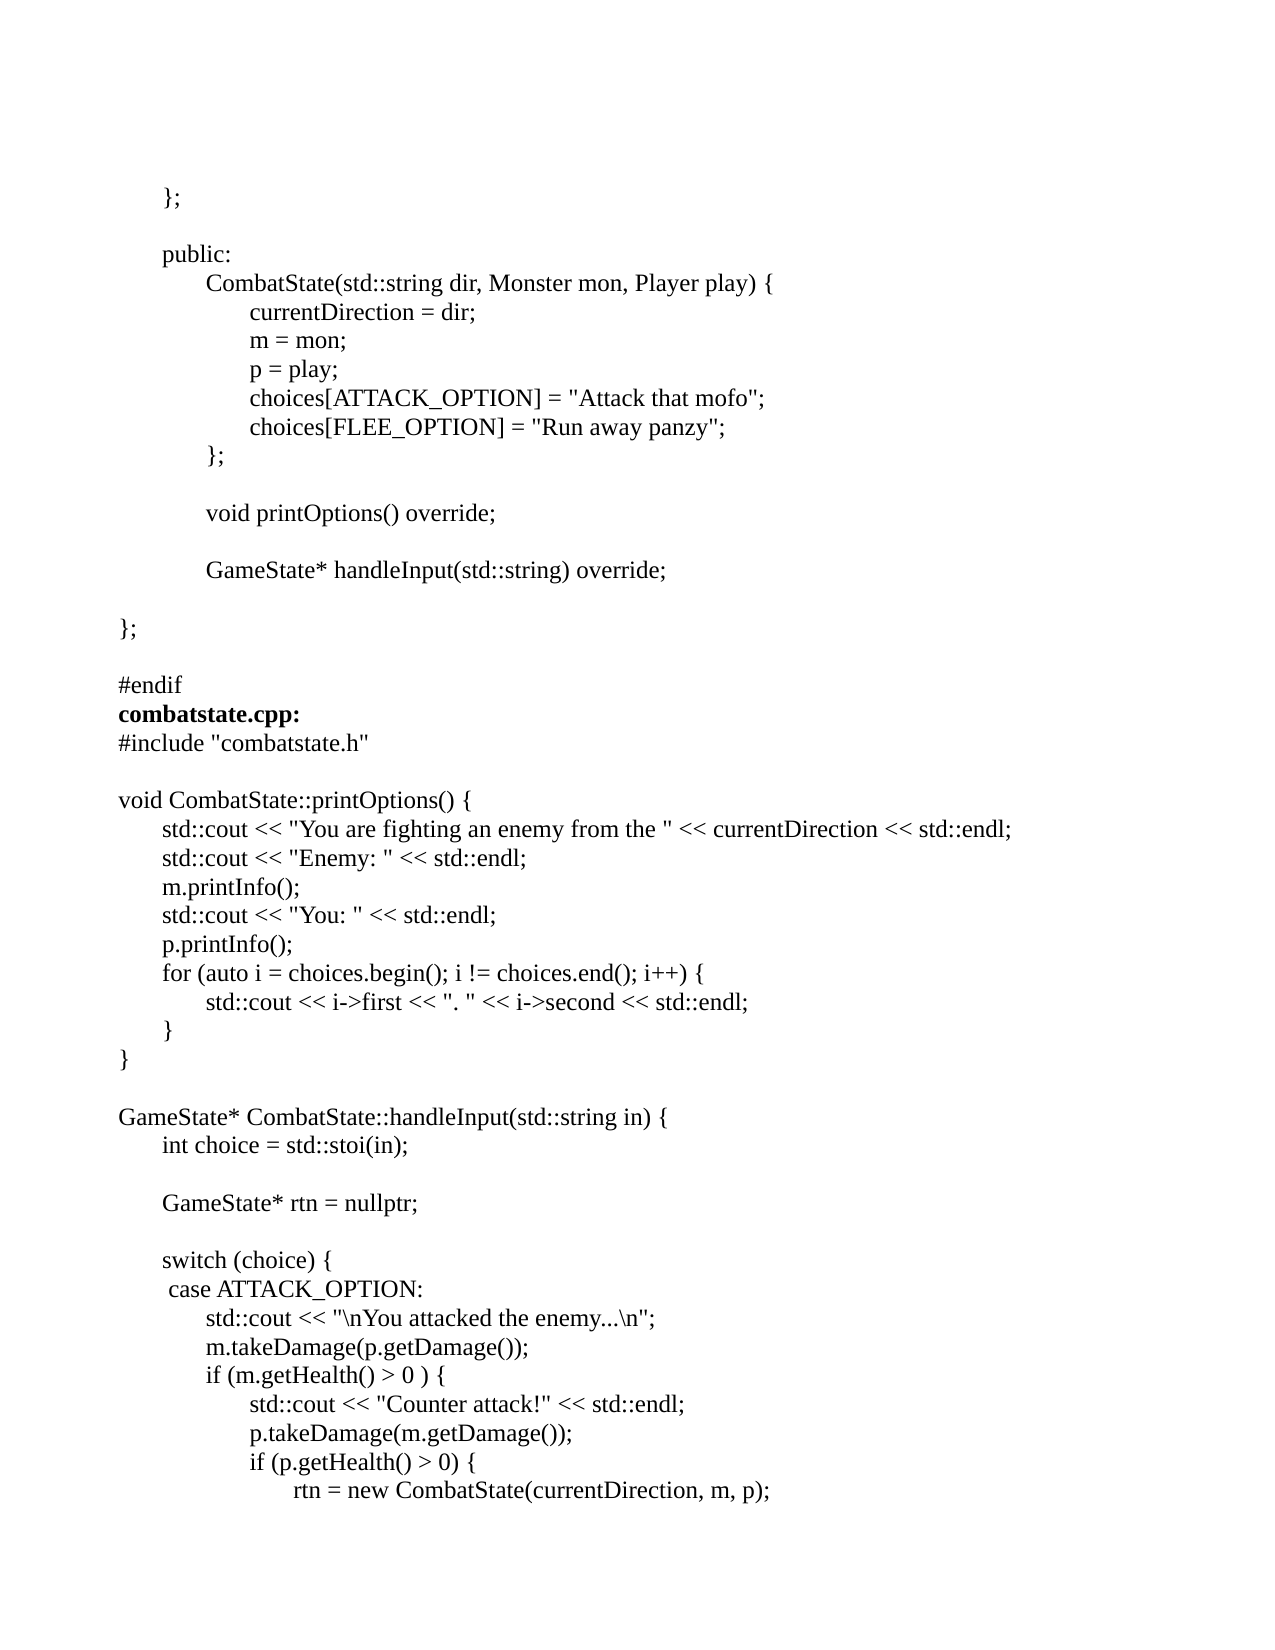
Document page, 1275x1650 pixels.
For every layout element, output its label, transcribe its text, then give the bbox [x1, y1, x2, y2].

text GameState* rtn = nullptr; [118, 1188, 1157, 1217]
text }; [118, 182, 1157, 210]
text } [118, 1044, 1157, 1073]
text }; [118, 440, 1157, 469]
text p.printInfo(); [118, 929, 1157, 958]
text std::cout << "You: " << std::endl; [118, 900, 1157, 929]
text m.takeDamage(p.getDamage()); [118, 1332, 1157, 1360]
text public: [118, 239, 1157, 268]
text void CombatState::printOptions() { [118, 785, 1157, 814]
text combatstate.cpp: [118, 699, 1157, 728]
text int choice = std::stoi(in); [118, 1130, 1157, 1159]
text void printOptions() override; [118, 498, 1157, 527]
text if (p.getHealth() > 0) { [118, 1447, 1157, 1475]
text choices[FLEE_OPTION] = "Run away panzy"; [118, 412, 1157, 440]
text choices[ATTACK_OPTION] = "Attack that mofo"; [118, 383, 1157, 412]
text }; [118, 613, 1157, 642]
text GameState* handleInput(std::string) override; [118, 555, 1157, 584]
text #include "combatstate.h" [118, 728, 1157, 757]
text m = mon; [118, 325, 1157, 354]
text std::cout << "\nYou attacked the enemy...\n"; [118, 1303, 1157, 1332]
text } [118, 1015, 1157, 1044]
text rtn = new CombatState(currentDirection, m, p); [118, 1475, 1157, 1504]
text m.printInfo(); [118, 872, 1157, 900]
text switch (choice) { [118, 1245, 1157, 1274]
text std::cout << "Counter attack!" << std::endl; [118, 1389, 1157, 1418]
text CombatState(std::string dir, Monster mon, Player play) { [118, 268, 1157, 297]
text p = play; [118, 354, 1157, 383]
text for (auto i = choices.begin(); i != choices.end(); i++) { [118, 958, 1157, 987]
text p.takeDamage(m.getDamage()); [118, 1418, 1157, 1447]
text if (m.getHealth() > 0 ) { [118, 1360, 1157, 1389]
text std::cout << "You are fighting an enemy from the " << currentDirection << std::endl; [118, 814, 1157, 843]
text GameState* CombatState::handleInput(std::string in) { [118, 1102, 1157, 1130]
text std::cout << i->first << ". " << i->second << std::endl; [118, 987, 1157, 1015]
text currentDirection = dir; [118, 297, 1157, 325]
text case ATTACK_OPTION: [118, 1274, 1157, 1303]
text #endif [118, 670, 1157, 699]
text std::cout << "Enemy: " << std::endl; [118, 843, 1157, 872]
